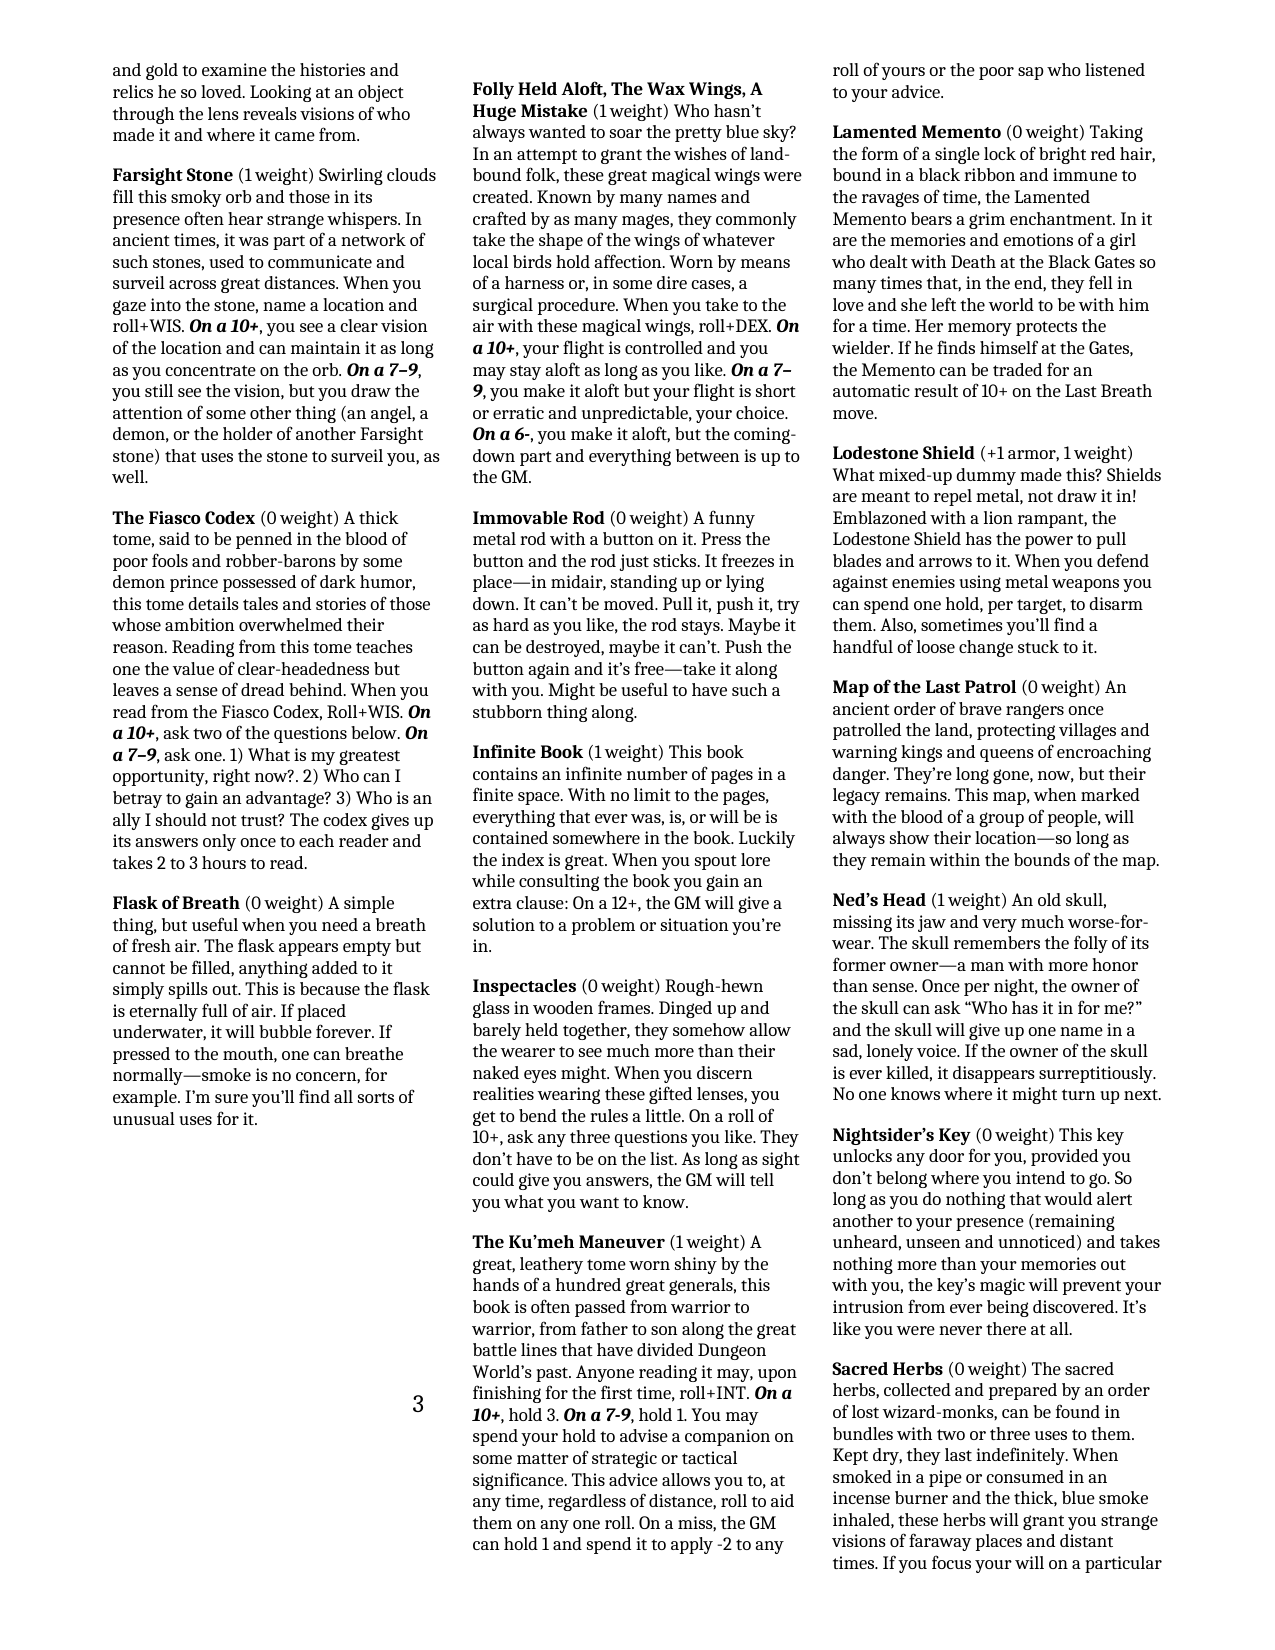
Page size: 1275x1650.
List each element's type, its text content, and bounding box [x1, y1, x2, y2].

text Lodestone Shield (+1 armor, 1 weight) What mixed-up dummy made this? Shields are meant to repel metal, not draw it in! Emblazoned with a lion rampant, the Lodestone Shield has the power to pull blades and arrows to it. When you defend against enemies using metal weapons you can spend one hold, per target, to disarm them. Also, sometimes you’ll find a handful of loose change stuck to it. [832, 442, 1162, 658]
text 3 [112, 1390, 442, 1419]
text Farsight Stone (1 weight) Swirling clouds fill this smoky orb and those in its presence often hear strange whispers. In ancient times, it was part of a network of such stones, used to communicate and surveil across great distances. When you gaze into the stone, name a location and roll+WIS. On a 10+, you see a clear vision of the location and can maintain it as long as you concentrate on the orb. On a 7–9, you still see the vision, but you draw the attention of some other thing (an angel, a demon, or the holder of another Farsight stone) that uses the stone to surveil you, as well. [112, 165, 442, 488]
text The Ku’meh Maneuver (1 weight) A great, leathery tome worn shiny by the hands of a hundred great generals, this book is often passed from warrior to warrior, from father to son along the great battle lines that have divided Dungeon World’s past. Anyone reading it may, upon finishing for the first time, roll+INT. On a 10+, hold 3. On a 7-9, hold 1. You may spend your hold to advise a companion on some matter of strategic or tactical significance. This advice allows you to, at any time, regardless of distance, roll to aid them on any one roll. On a miss, the GM can hold 1 and spend it to apply -2 to any [472, 1232, 802, 1555]
text Inspectacles (0 weight) Rough-hewn glass in wooden frames. Dinged up and barely held together, they somehow allow the wearer to see much more than their naked eyes might. When you discern realities wearing these gifted lenses, you get to bend the rules a little. On a roll of 10+, ask any three questions you like. They don’t have to be on the list. As long as sight could give you answers, the GM will tell you what you want to know. [472, 976, 802, 1213]
text Sacred Herbs (0 weight) The sacred herbs, collected and prepared by an order of lost wizard-monks, can be found in bundles with two or three uses to them. Kept dry, they last indefinitely. When smoked in a pipe or consumed in an incense burner and the thick, blue smoke inhaled, these herbs will grant you strange visions of faraway places and distant times. If you focus your will on a particular [832, 1358, 1162, 1574]
text Map of the Last Patrol (0 weight) An ancient order of brave rangers once patrolled the land, protecting villages and warning kings and queens of encroaching danger. They’re long gone, now, but their legacy remains. This map, when marked with the blood of a group of people, will always show their location—so long as they remain within the bounds of the map. [832, 677, 1162, 871]
text Nightsider’s Key (0 weight) This key unlocks any door for you, provided you don’t belong where you intend to go. So long as you do nothing that would alert another to your presence (remaining unheard, unseen and unnoticed) and takes nothing more than your memories out with you, the key’s magic will prevent your intrusion from ever being discovered. It’s like you were never there at all. [832, 1124, 1162, 1340]
text Folly Held Aloft, The Wax Wings, A Huge Mistake (1 weight) Who hasn’t always wanted to soar the pretty blue sky? In an attempt to grant the wishes of land-bound folk, these great magical wings were created. Known by many names and crafted by as many mages, they commonly take the shape of the wings of whatever local birds hold affection. Worn by means of a harness or, in some dire cases, a surgical procedure. When you take to the air with these magical wings, roll+DEX. On a 10+, your flight is controlled and you may stay aloft as long as you like. On a 7–9, you make it aloft but your flight is short or erratic and unpredictable, your choice. On a 6-, you make it aloft, but the coming-down part and everything between is up to the GM. [472, 79, 802, 488]
text Flask of Breath (0 weight) A simple thing, but useful when you need a breath of fresh air. The flask appears empty but cannot be filled, anything added to it simply spills out. This is because the flask is eternally full of air. If placed underwater, it will bubble forever. If pressed to the mouth, one can breathe normally—smoke is no concern, for example. I’m sure you’ll find all sorts of unusual uses for it. [112, 892, 442, 1130]
text The Fiasco Codex (0 weight) A thick tome, said to be penned in the blood of poor fools and robber-barons by some demon prince possessed of dark humor, this tome details tales and stories of those whose ambition overwhelmed their reason. Reading from this tome teaches one the value of clear-headedness but leaves a sense of dread behind. When you read from the Fiasco Codex, Roll+WIS. On a 10+, ask two of the questions below. On a 7–9, ask one. 1) What is my greatest opportunity, right now?. 2) Who can I betray to gain an advantage? 3) Who is an ally I should not trust? The codex gives up its answers only once to each reader and takes 2 to 3 hours to read. [112, 507, 442, 874]
text roll of yours or the poor sap who listened to your advice. [832, 60, 1162, 103]
text Ned’s Head (1 weight) An old skull, missing its jaw and very much worse-for-wear. The skull remembers the folly of its former owner—a man with more honor than sense. Once per night, the owner of the skull can ask “Who has it in for me?” and the skull will give up one name in a sad, lonely voice. If the owner of the skull is ever killed, it disappears surreptitiously. No one knows where it might turn up next. [832, 890, 1162, 1105]
text Immovable Rod (0 weight) A funny metal rod with a button on it. Press the button and the rod just sticks. It freezes in place—in midair, standing up or lying down. It can’t be moved. Pull it, push it, try as hard as you like, the rod stays. Maybe it can be destroyed, maybe it can’t. Push the button again and it’s free—take it along with you. Might be useful to have such a stubborn thing along. [472, 507, 802, 723]
text and gold to examine the histories and relics he so loved. Looking at an object through the lens reveals visions of who made it and where it came from. [112, 60, 442, 146]
text Infinite Book (1 weight) This book contains an infinite number of pages in a finite space. With no limit to the pages, everything that ever was, is, or will be is contained somewhere in the book. Luckily the index is great. When you spout lore while consulting the book you gain an extra clause: On a 12+, the GM will give a solution to a problem or situation you’re in. [472, 742, 802, 957]
text Lamented Memento (0 weight) Taking the form of a single lock of bright red hair, bound in a black ribbon and immune to the ravages of time, the Lamented Memento bears a grim enchantment. In it are the memories and emotions of a girl who dealt with Death at the Black Gates so many times that, in the end, they fell in love and she left the world to be with him for a time. Her memory protects the wielder. If he finds himself at the Gates, the Memento can be traded for an automatic result of 10+ on the Last Breath move. [832, 122, 1162, 424]
